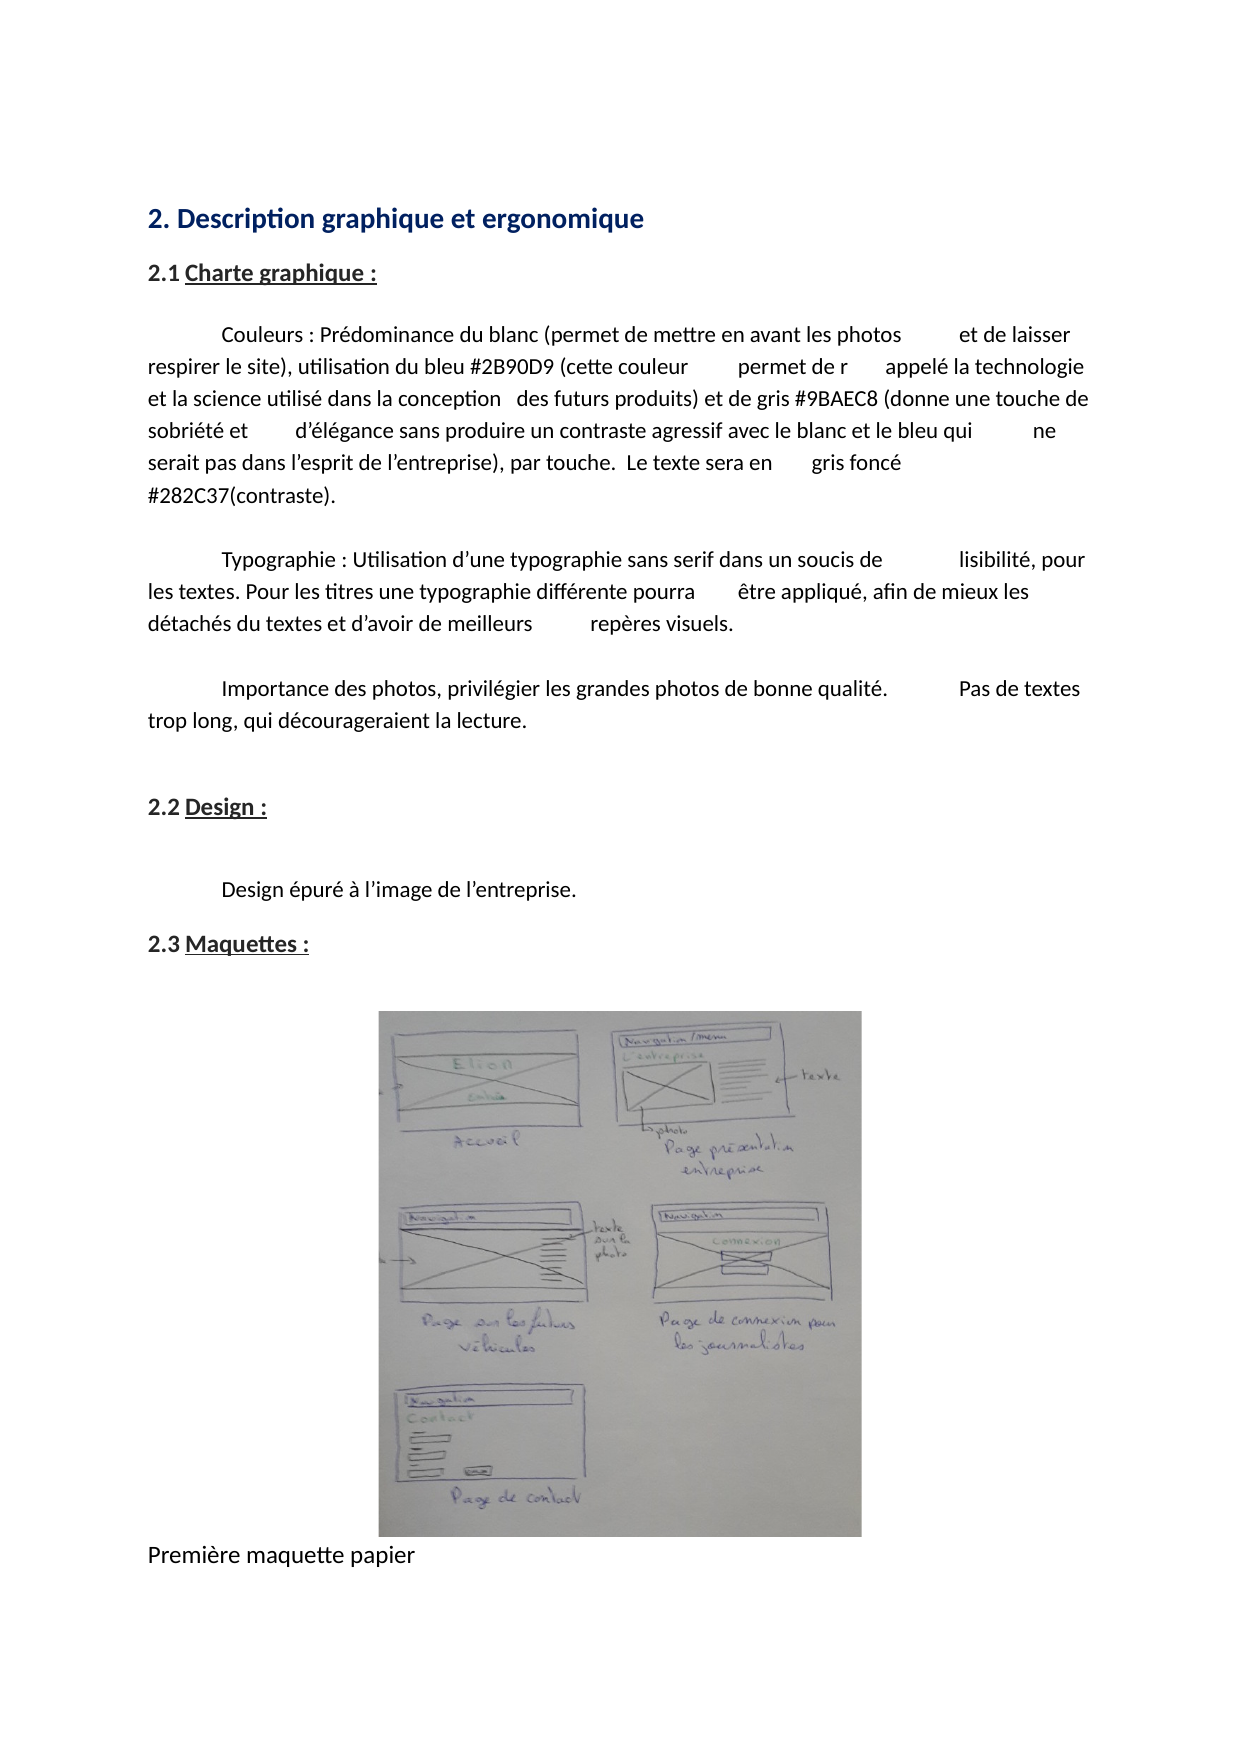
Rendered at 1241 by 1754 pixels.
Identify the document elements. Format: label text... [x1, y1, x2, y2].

text Première maquette papier [148, 1539, 1093, 1570]
subtitle Charte graphique : [148, 257, 1093, 288]
subtitle Maquettes : [148, 928, 1093, 958]
text Design épuré à l’image de l’entreprise. [148, 875, 1093, 903]
text Typographie : Utilisation d’une typographie sans serif dans un soucis de lisibilité, pour les textes. Pour les titres une typographie différente pourra être appliqué, afin de mieux les détachés du textes et d’avoir de meilleurs repères visuels. [148, 545, 1093, 637]
subtitle Design : [148, 791, 1093, 822]
picture [378, 1011, 862, 1537]
text 2. Description graphique et ergonomique [148, 201, 1093, 236]
text Couleurs : Prédominance du blanc (permet de mettre en avant les photos et de laisser respirer le site), utilisation du bleu #2B90D9 (cette couleur permet de r appelé la technologie et la science utilisé dans la conception des futurs produits) et de gris #9BAEC8 (donne une touche de sobriété et d’élégance sans produire un contraste agressif avec le blanc et le bleu qui ne serait pas dans l’esprit de l’entreprise), par touche. Le texte sera en gris foncé #282C37(contraste). [148, 320, 1093, 509]
text Importance des photos, privilégier les grandes photos de bonne qualité. Pas de textes trop long, qui décourageraient la lecture. [148, 674, 1093, 734]
